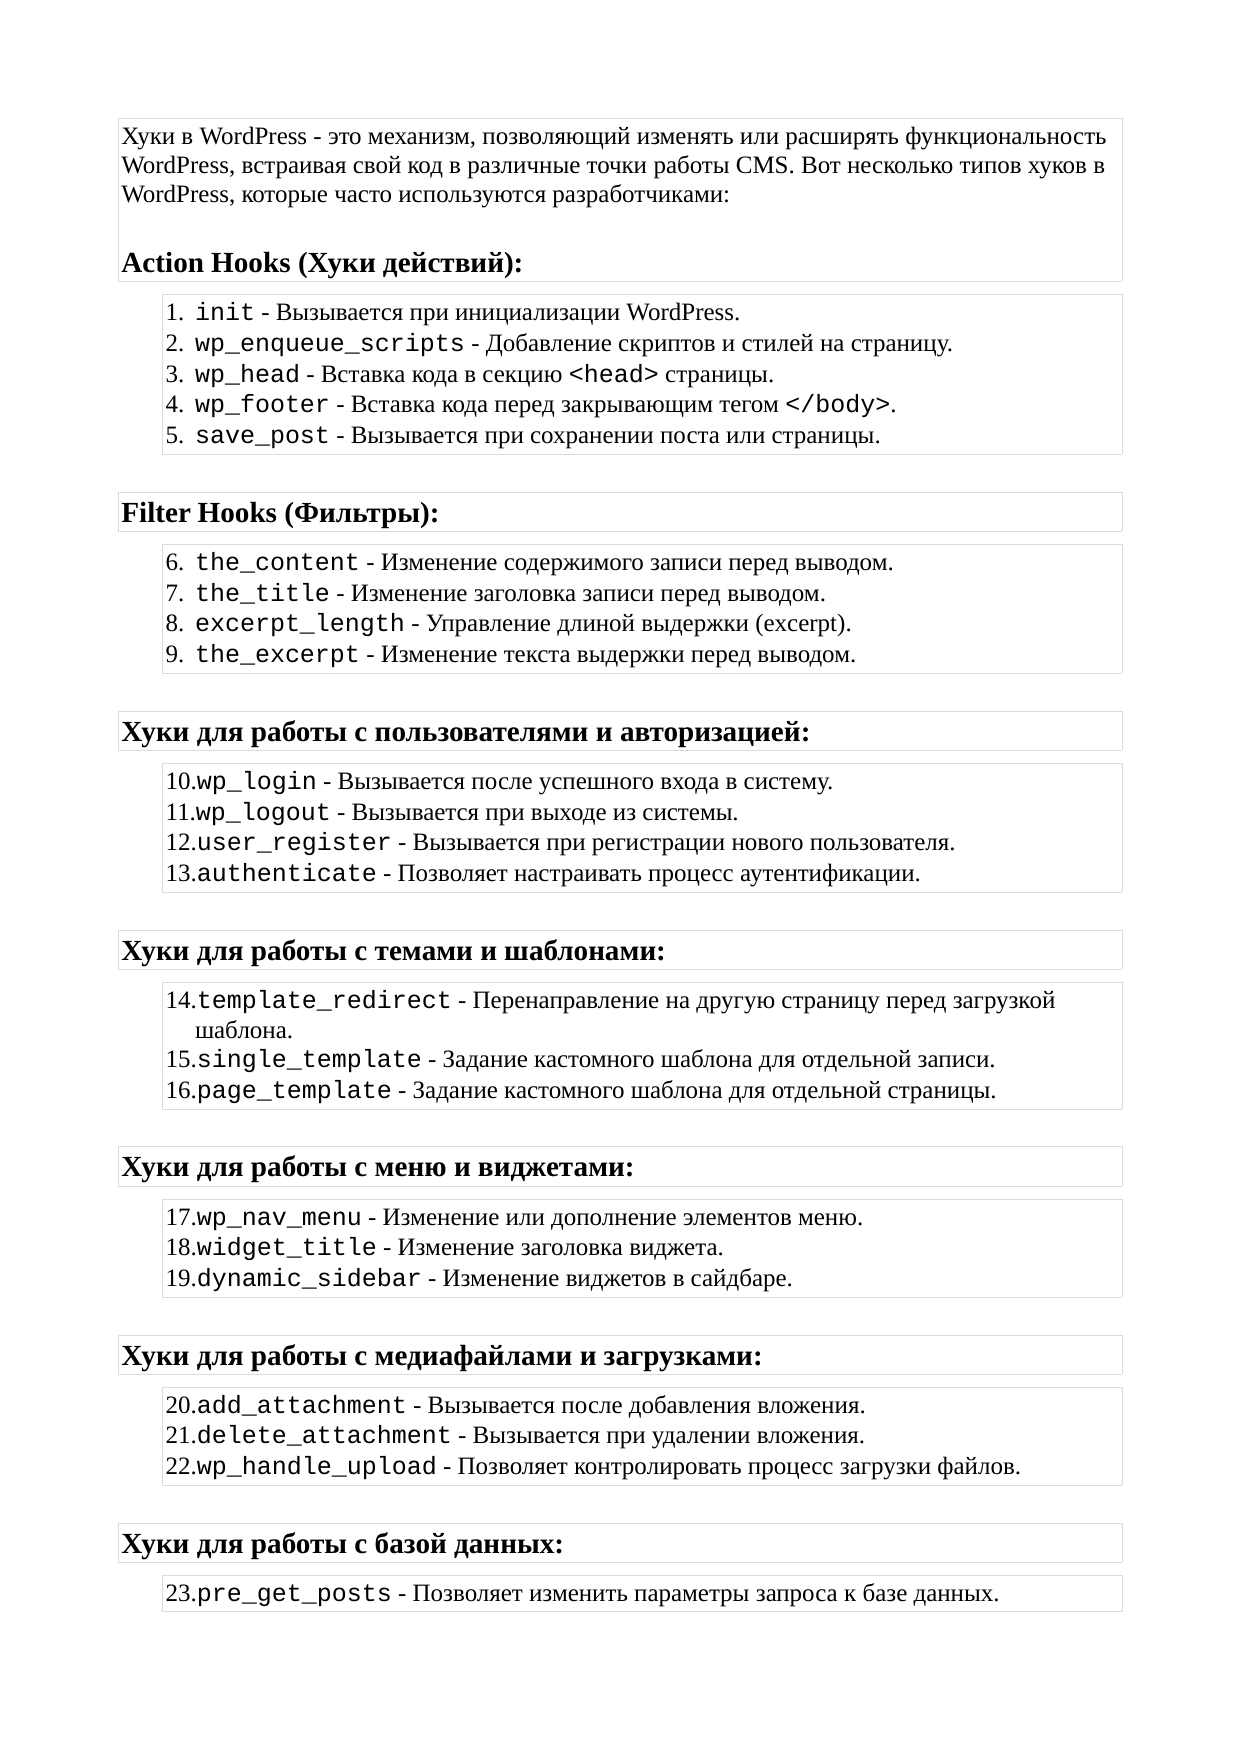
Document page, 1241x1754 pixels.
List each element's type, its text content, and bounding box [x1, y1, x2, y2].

list dynamic_sidebar - Изменение виджетов в сайдбаре. [163, 1260, 1122, 1297]
list authenticate - Позволяет настраивать процесс аутентификации. [163, 855, 1122, 892]
list wp_head - Вставка кода в секцию <head> страницы. [163, 356, 1122, 386]
list pre_get_posts - Позволяет изменить параметры запроса к базе данных. [163, 1576, 1122, 1611]
subtitle Хуки для работы с темами и шаблонами: [119, 931, 1122, 969]
list wp_nav_menu - Изменение или дополнение элементов меню. [163, 1200, 1122, 1229]
list widget_title - Изменение заголовка виджета. [163, 1229, 1122, 1260]
list user_register - Вызывается при регистрации нового пользователя. [163, 824, 1122, 855]
list init - Вызывается при инициализации WordPress. [163, 295, 1122, 325]
list wp_login - Вызывается после успешного входа в систему. [163, 764, 1122, 793]
list page_template - Задание кастомного шаблона для отдельной страницы. [163, 1072, 1122, 1109]
list single_template - Задание кастомного шаблона для отдельной записи. [163, 1041, 1122, 1072]
list wp_logout - Вызывается при выходе из системы. [163, 793, 1122, 824]
list excerpt_length - Управление длиной выдержки (excerpt). [163, 605, 1122, 636]
subtitle Filter Hooks (Фильтры): [119, 493, 1122, 531]
list template_redirect - Перенаправление на другую страницу перед загрузкой шаблона. [163, 983, 1122, 1041]
list the_content - Изменение содержимого записи перед выводом. [163, 545, 1122, 574]
list save_post - Вызывается при сохранении поста или страницы. [163, 417, 1122, 454]
list wp_enqueue_scripts - Добавление скриптов и стилей на страницу. [163, 325, 1122, 356]
text Хуки в WordPress - это механизм, позволяющий изменять или расширять функциональность WordPress, встраивая свой код в различные точки работы CMS. Вот несколько типов хуков в WordPress, которые часто используются разработчиками: [119, 119, 1122, 207]
subtitle Хуки для работы с базой данных: [119, 1524, 1122, 1562]
subtitle Хуки для работы с пользователями и авторизацией: [119, 712, 1122, 750]
subtitle Хуки для работы с меню и виджетами: [119, 1147, 1122, 1186]
list wp_footer - Вставка кода перед закрывающим тегом </body>. [163, 386, 1122, 417]
subtitle Action Hooks (Хуки действий): [119, 242, 1122, 281]
list the_title - Изменение заголовка записи перед выводом. [163, 574, 1122, 605]
list add_attachment - Вызывается после добавления вложения. [163, 1388, 1122, 1417]
list delete_attachment - Вызывается при удалении вложения. [163, 1417, 1122, 1448]
subtitle Хуки для работы с медиафайлами и загрузками: [119, 1336, 1122, 1374]
list the_excerpt - Изменение текста выдержки перед выводом. [163, 636, 1122, 673]
list wp_handle_upload - Позволяет контролировать процесс загрузки файлов. [163, 1448, 1122, 1485]
